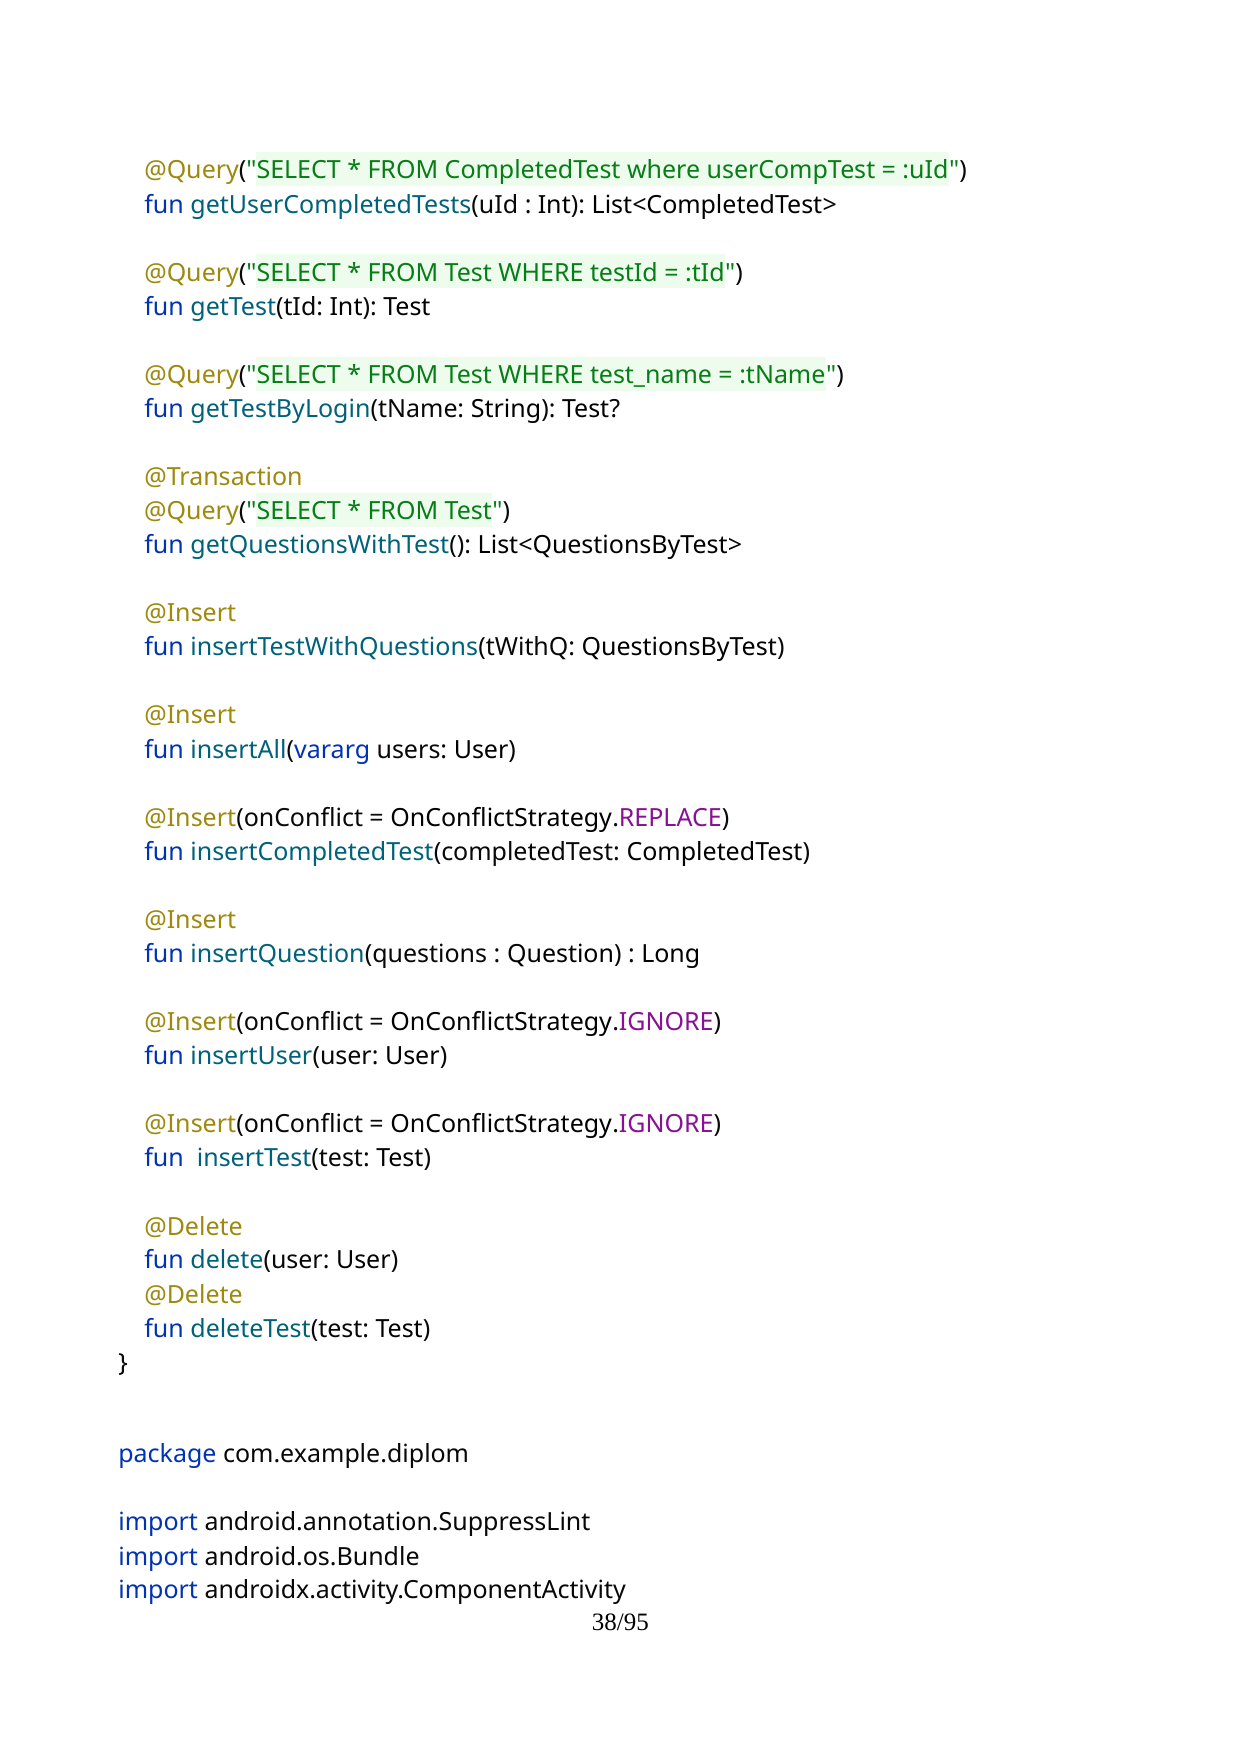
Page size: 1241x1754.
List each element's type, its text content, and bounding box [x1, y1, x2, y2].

text package com.example.diplom import android.annotation.SuppressLint import android.os.Bundle import androidx.activity.ComponentActivity [118, 1436, 1122, 1606]
text @Query("SELECT * FROM CompletedTest where userCompTest = :uId") fun getUserCompletedTests(uId : Int): List<CompletedTest> @Query("SELECT * FROM Test WHERE testId = :tId") fun getTest(tId: Int): Test @Query("SELECT * FROM Test WHERE test_name = :tName") fun getTestByLogin(tName: String): Test? @Transaction @Query("SELECT * FROM Test") fun getQuestionsWithTest(): List<QuestionsByTest> @Insert fun insertTestWithQuestions(tWithQ: QuestionsByTest) @Insert fun insertAll(vararg users: User) @Insert(onConflict = OnConflictStrategy.REPLACE) fun insertCompletedTest(completedTest: CompletedTest) @Insert fun insertQuestion(questions : Question) : Long @Insert(onConflict = OnConflictStrategy.IGNORE) fun insertUser(user: User) @Insert(onConflict = OnConflictStrategy.IGNORE) fun insertTest(test: Test) @Delete fun delete(user: User) @Delete fun deleteTest(test: Test) } [118, 118, 1122, 1378]
